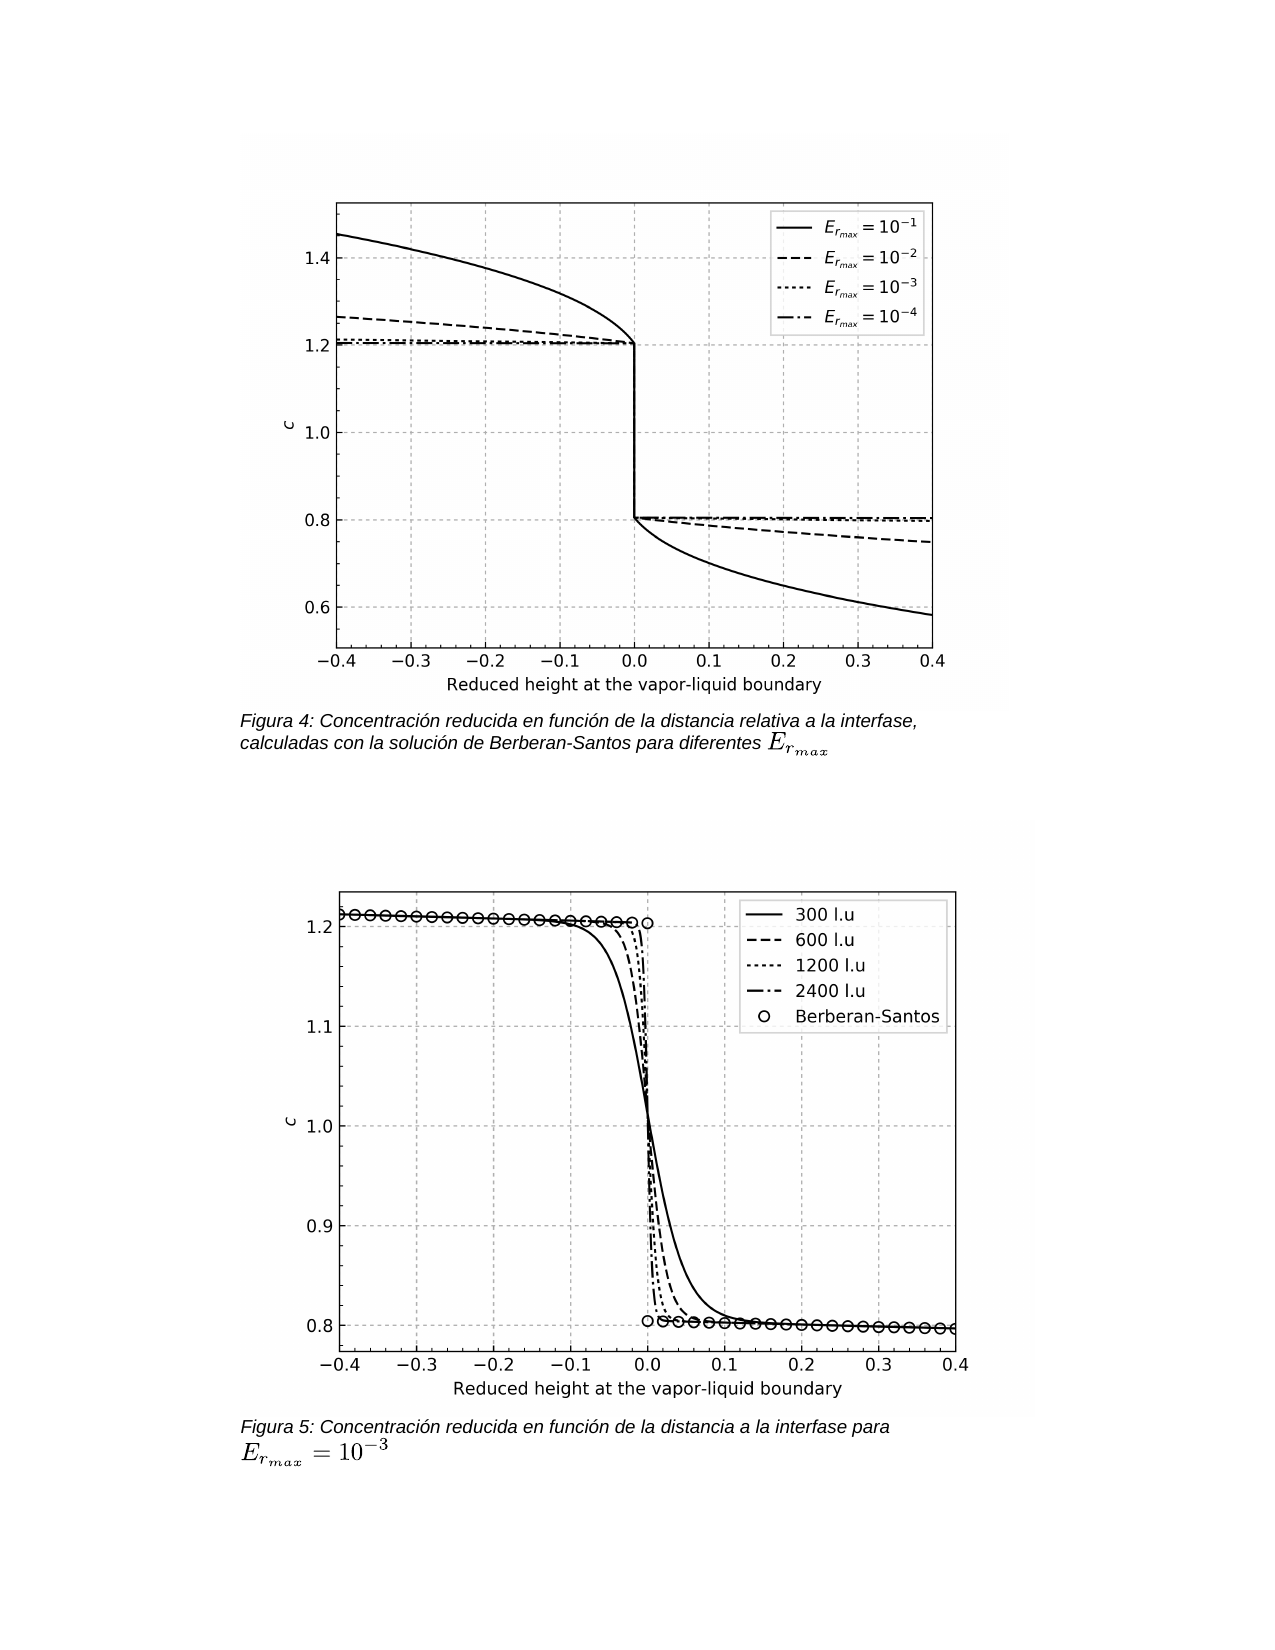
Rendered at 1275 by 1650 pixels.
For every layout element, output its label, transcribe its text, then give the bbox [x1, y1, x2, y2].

picture [240, 133, 1009, 711]
text Figura 4: Concentración reducida en función de la distancia relativa a la interfase, calculadas con la solución de Berberan-Santos para diferentes [240, 711, 1008, 756]
text Figura 5: Concentración reducida en función de la distancia a la interfase para [240, 1417, 1035, 1466]
picture [240, 820, 1035, 1417]
